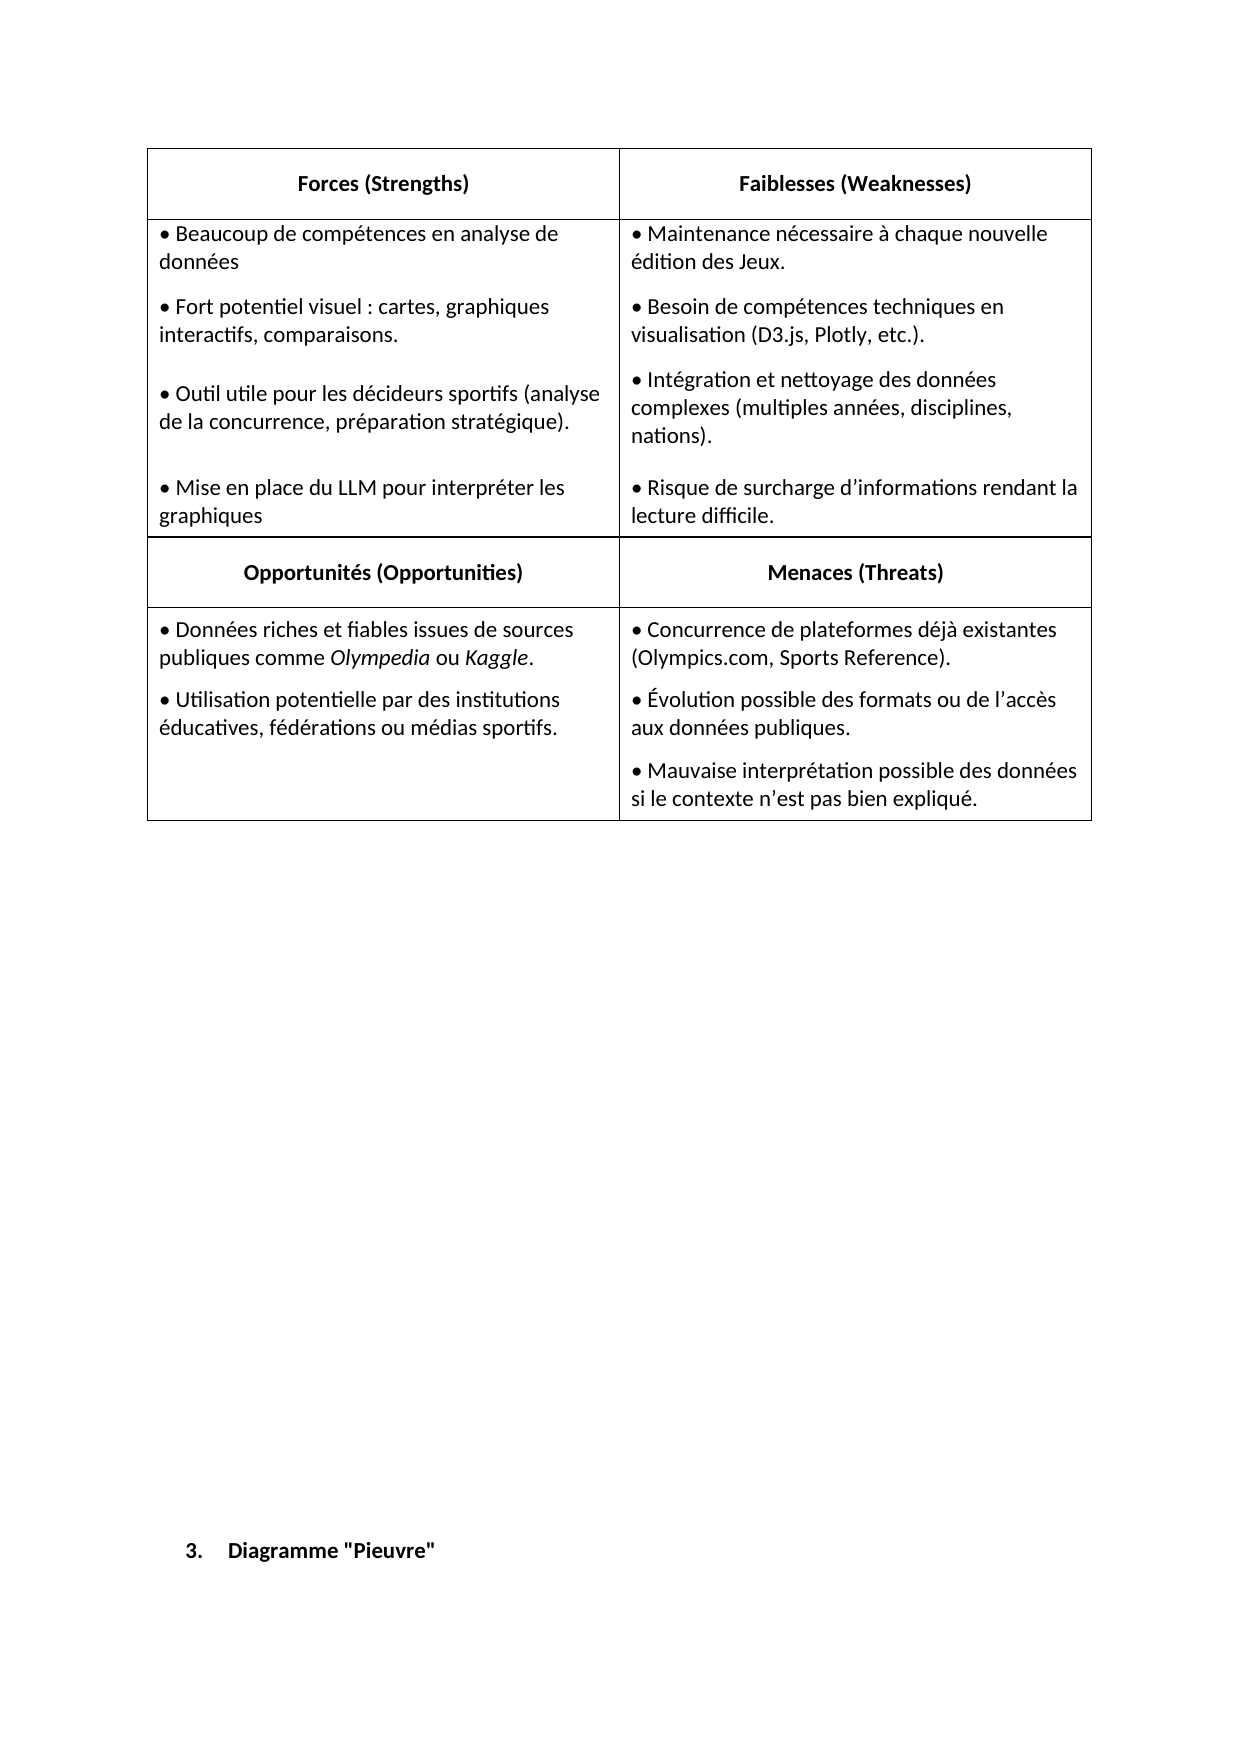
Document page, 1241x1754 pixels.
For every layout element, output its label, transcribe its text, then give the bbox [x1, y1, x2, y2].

table_cell • Risque de surcharge d’informations rendant la lecture difficile. [620, 466, 1091, 536]
table_cell • Intégration et nettoyage des données complexes (multiples années, disciplines, nations). [620, 365, 1091, 466]
table_cell Opportunités (Opportunities) [148, 538, 619, 607]
table_cell • Données riches et fiables issues de sources publiques comme Olympedia ou Kaggle. [148, 608, 619, 678]
list Diagramme "Pieuvre" [185, 1536, 1093, 1564]
table_cell • Beaucoup de compétences en analyse de données [148, 220, 619, 292]
table_cell • Fort potentiel visuel : cartes, graphiques interactifs, comparaisons. [148, 292, 619, 365]
table_cell • Mauvaise interprétation possible des données si le contexte n’est pas bien expliqué. [620, 749, 1091, 820]
table_cell • Évolution possible des formats ou de l’accès aux données publiques. [620, 678, 1091, 749]
table_cell [148, 749, 619, 820]
table_cell • Outil utile pour les décideurs sportifs (analyse de la concurrence, préparation stratégique). [148, 365, 619, 466]
table_cell • Maintenance nécessaire à chaque nouvelle édition des Jeux. [620, 220, 1091, 292]
table_header Faiblesses (Weaknesses) [620, 149, 1091, 218]
table_cell • Mise en place du LLM pour interpréter les graphiques [148, 466, 619, 536]
table_cell • Besoin de compétences techniques en visualisation (D3.js, Plotly, etc.). [620, 292, 1091, 365]
table_cell Menaces (Threats) [620, 538, 1091, 607]
table_cell • Utilisation potentielle par des institutions éducatives, fédérations ou médias sportifs. [148, 678, 619, 749]
table_cell • Concurrence de plateformes déjà existantes (Olympics.com, Sports Reference). [620, 608, 1091, 678]
table_header Forces (Strengths) [148, 149, 619, 218]
